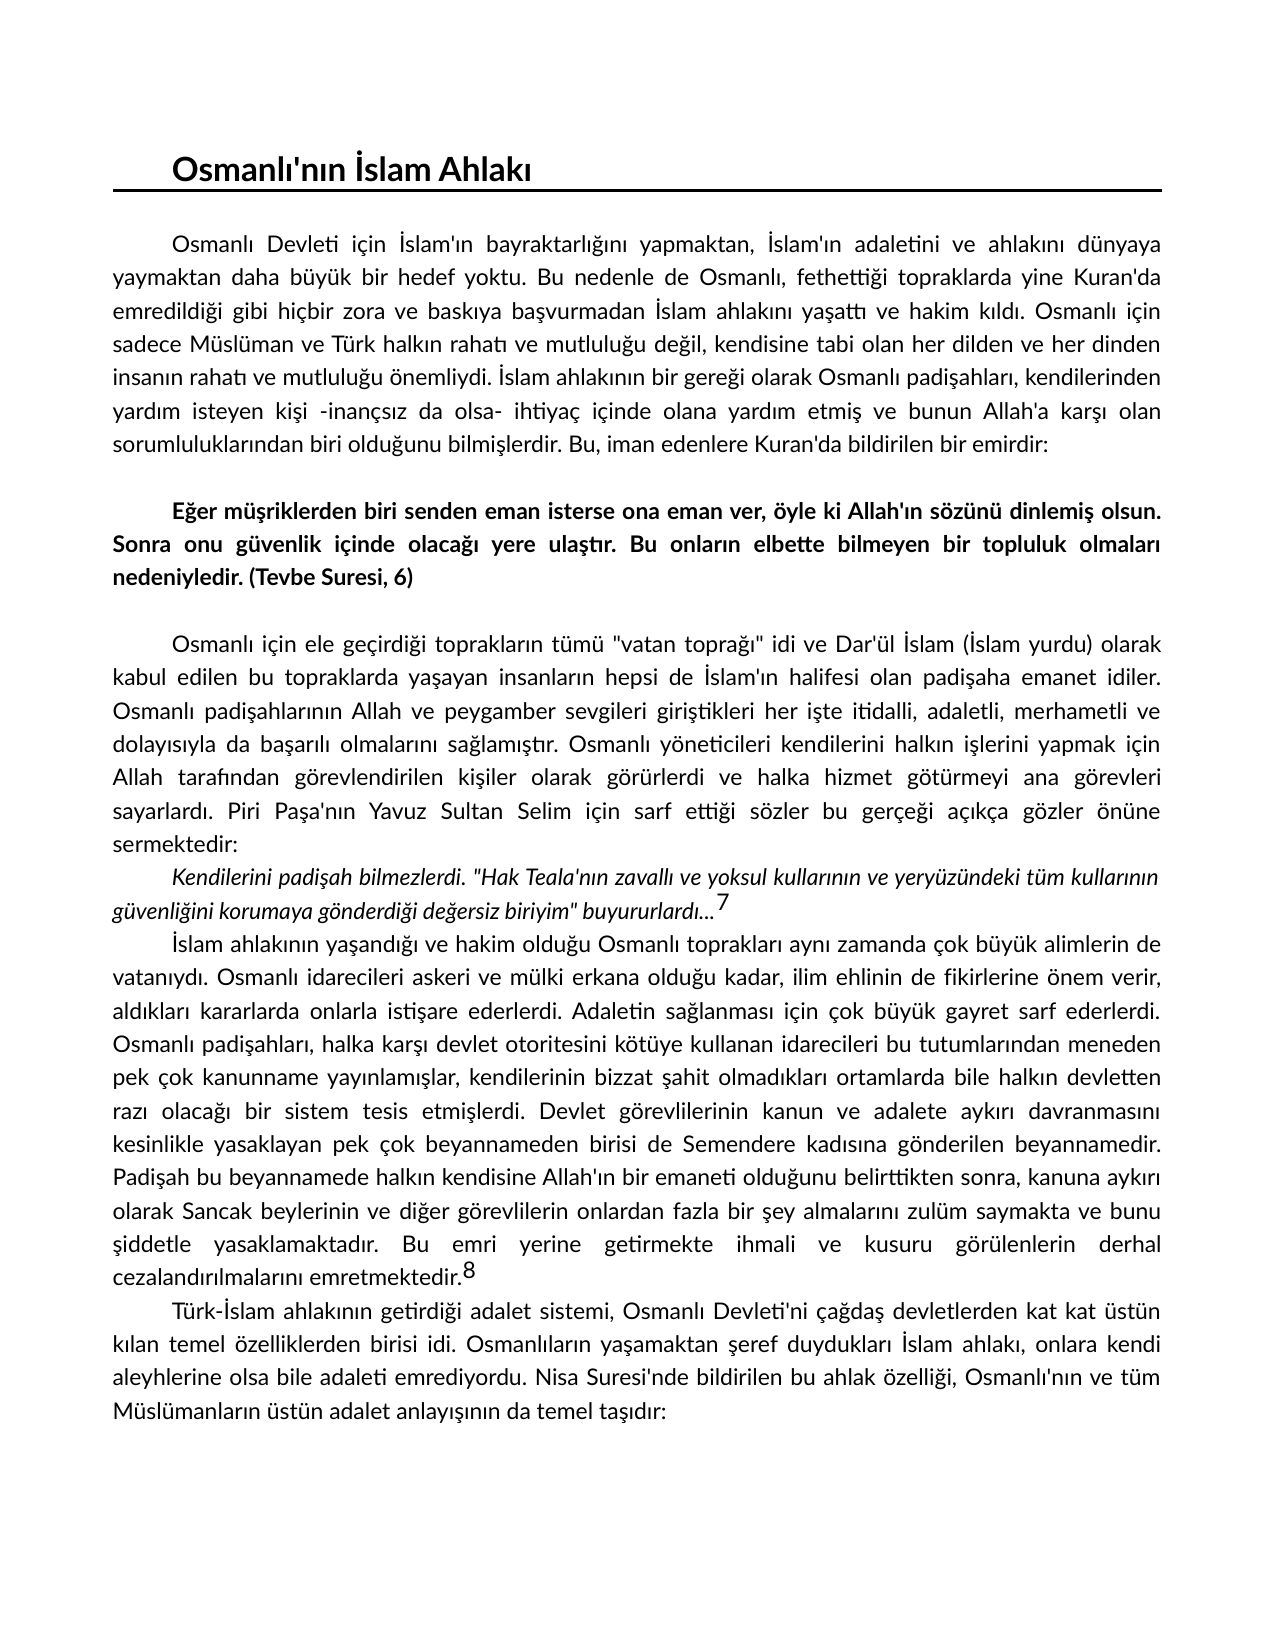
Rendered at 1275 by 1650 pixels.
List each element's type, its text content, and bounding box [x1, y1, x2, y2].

text Osmanlı için ele geçirdiği toprakların tümü "vatan toprağı" idi ve Dar'ül İslam (İslam yurdu) olarak kabul edilen bu topraklarda yaşayan insanların hepsi de İslam'ın halifesi olan padişaha emanet idiler. Osmanlı padişahlarının Allah ve peygamber sevgileri giriştikleri her işte itidalli, adaletli, merhametli ve dolayısıyla da başarılı olmalarını sağlamıştır. Osmanlı yöneticileri kendilerini halkın işlerini yapmak için Allah tarafından görevlendirilen kişiler olarak görürlerdi ve halka hizmet götürmeyi ana görevleri sayarlardı. Piri Paşa'nın Yavuz Sultan Selim için sarf ettiği sözler bu gerçeği açıkça gözler önüne sermektedir: [112, 626, 1162, 859]
text Türk-İslam ahlakının getirdiği adalet sistemi, Osmanlı Devleti'ni çağdaş devletlerden kat kat üstün kılan temel özelliklerden birisi idi. Osmanlıların yaşamaktan şeref duydukları İslam ahlakı, onlara kendi aleyhlerine olsa bile adaleti emrediyordu. Nisa Suresi'nde bildirilen bu ahlak özelliği, Osmanlı'nın ve tüm Müslümanların üstün adalet anlayışının da temel taşıdır: [112, 1292, 1162, 1426]
text Osmanlı'nın İslam Ahlakı [112, 148, 1162, 192]
text Osmanlı Devleti için İslam'ın bayraktarlığını yapmaktan, İslam'ın adaletini ve ahlakını dünyaya yaymaktan daha büyük bir hedef yoktu. Bu nedenle de Osmanlı, fethettiği topraklarda yine Kuran'da emredildiği gibi hiçbir zora ve baskıya başvurmadan İslam ahlakını yaşattı ve hakim kıldı. Osmanlı için sadece Müslüman ve Türk halkın rahatı ve mutluluğu değil, kendisine tabi olan her dilden ve her dinden insanın rahatı ve mutluluğu önemliydi. İslam ahlakının bir gereği olarak Osmanlı padişahları, kendilerinden yardım isteyen kişi -inançsız da olsa- ihtiyaç içinde olana yardım etmiş ve bunun Allah'a karşı olan sorumluluklarından biri olduğunu bilmişlerdir. Bu, iman edenlere Kuran'da bildirilen bir emirdir: [112, 226, 1162, 459]
text İslam ahlakının yaşandığı ve hakim olduğu Osmanlı toprakları aynı zamanda çok büyük alimlerin de vatanıydı. Osmanlı idarecileri askeri ve mülki erkana olduğu kadar, ilim ehlinin de fikirlerine önem verir, aldıkları kararlarda onlarla istişare ederlerdi. Adaletin sağlanması için çok büyük gayret sarf ederlerdi. Osmanlı padişahları, halka karşı devlet otoritesini kötüye kullanan idarecileri bu tutumlarından meneden pek çok kanunname yayınlamışlar, kendilerinin bizzat şahit olmadıkları ortamlarda bile halkın devletten razı olacağı bir sistem tesis etmişlerdi. Devlet görevlilerinin kanun ve adalete aykırı davranmasını kesinlikle yasaklayan pek çok beyannameden birisi de Semendere kadısına gönderilen beyannamedir. Padişah bu beyannamede halkın kendisine Allah'ın bir emaneti olduğunu belirttikten sonra, kanuna aykırı olarak Sancak beylerinin ve diğer görevlilerin onlardan fazla bir şey almalarını zulüm saymakta ve bunu şiddetle yasaklamaktadır. Bu emri yerine getirmekte ihmali ve kusuru görülenlerin derhal cezalandırılmalarını emretmektedir.8 [112, 926, 1162, 1292]
text Eğer müşriklerden biri senden eman isterse ona eman ver, öyle ki Allah'ın sözünü dinlemiş olsun. Sonra onu güvenlik içinde olacağı yere ulaştır. Bu onların elbette bilmeyen bir topluluk olmaları nedeniyledir. (Tevbe Suresi, 6) [112, 492, 1162, 592]
text Kendilerini padişah bilmezlerdi. "Hak Teala'nın zavallı ve yoksul kullarının ve yeryüzündeki tüm kullarının güvenliğini korumaya gönderdiği değersiz biriyim" buyururlardı...7 [112, 859, 1162, 926]
